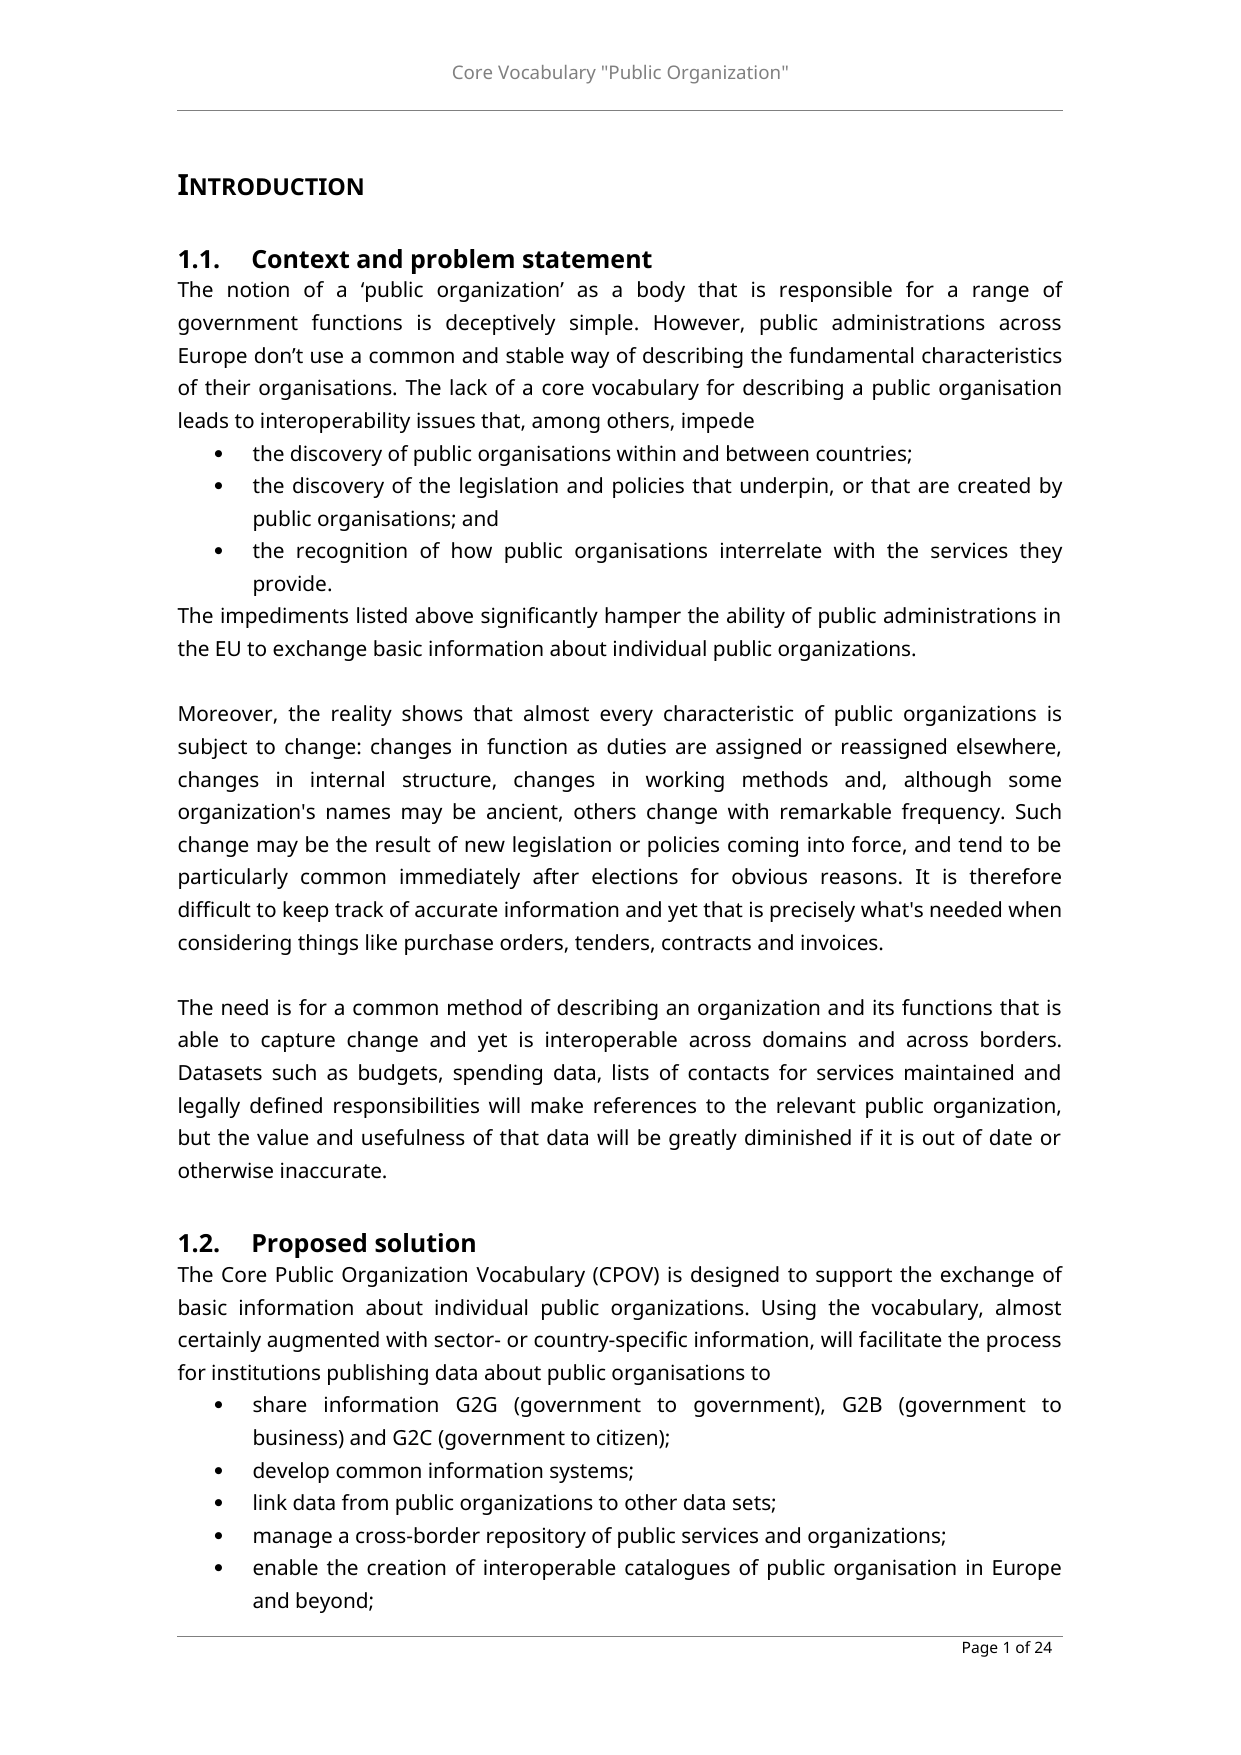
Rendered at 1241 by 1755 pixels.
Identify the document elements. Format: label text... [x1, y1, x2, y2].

list develop common information systems; [215, 1456, 1063, 1484]
text The Core Public Organization Vocabulary (CPOV) is designed to support the exchange of basic information about individual public organizations. Using the vocabulary, almost certainly augmented with sector- or country-specific information, will facilitate the process for institutions publishing data about public organisations to [177, 1260, 1063, 1386]
subtitle Introduction [177, 164, 1063, 204]
text Moreover, the reality shows that almost every characteristic of public organizations is subject to change: changes in function as duties are assigned or reassigned elsewhere, changes in internal structure, changes in working methods and, although some organization's names may be ancient, others change with remarkable frequency. Such change may be the result of new legislation or policies coming into force, and tend to be particularly common immediately after elections for obvious reasons. It is therefore difficult to keep track of accurate information and yet that is precisely what's needed when considering things like purchase orders, tenders, contracts and invoices. [177, 699, 1063, 956]
list manage a cross-border repository of public services and organizations; [215, 1521, 1063, 1549]
list the discovery of public organisations within and between countries; [215, 439, 1063, 467]
list enable the creation of interoperable catalogues of public organisation in Europe and beyond; [215, 1553, 1063, 1614]
list the recognition of how public organisations interrelate with the services they provide. [215, 536, 1063, 597]
text The notion of a ‘public organization’ as a body that is responsible for a range of government functions is deceptively simple. However, public administrations across Europe don’t use a common and stable way of describing the fundamental characteristics of their organisations. The lack of a core vocabulary for describing a public organisation leads to interoperability issues that, among others, impede [177, 276, 1063, 434]
list the discovery of the legislation and policies that underpin, or that are created by public organisations; and [215, 471, 1063, 532]
subtitle Proposed solution [177, 1226, 1063, 1260]
text The impediments listed above significantly hamper the ability of public administrations in the EU to exchange basic information about individual public organizations. [177, 602, 1063, 663]
list share information G2G (government to government), G2B (government to business) and G2C (government to citizen); [215, 1391, 1063, 1452]
subtitle Context and problem statement [177, 242, 1063, 276]
list link data from public organizations to other data sets; [215, 1488, 1063, 1517]
text The need is for a common method of describing an organization and its functions that is able to capture change and yet is interoperable across domains and across borders. Datasets such as budgets, spending data, lists of contacts for services maintained and legally defined responsibilities will make references to the relevant public organization, but the value and usefulness of that data will be greatly diminished if it is out of date or otherwise inaccurate. [177, 993, 1063, 1184]
